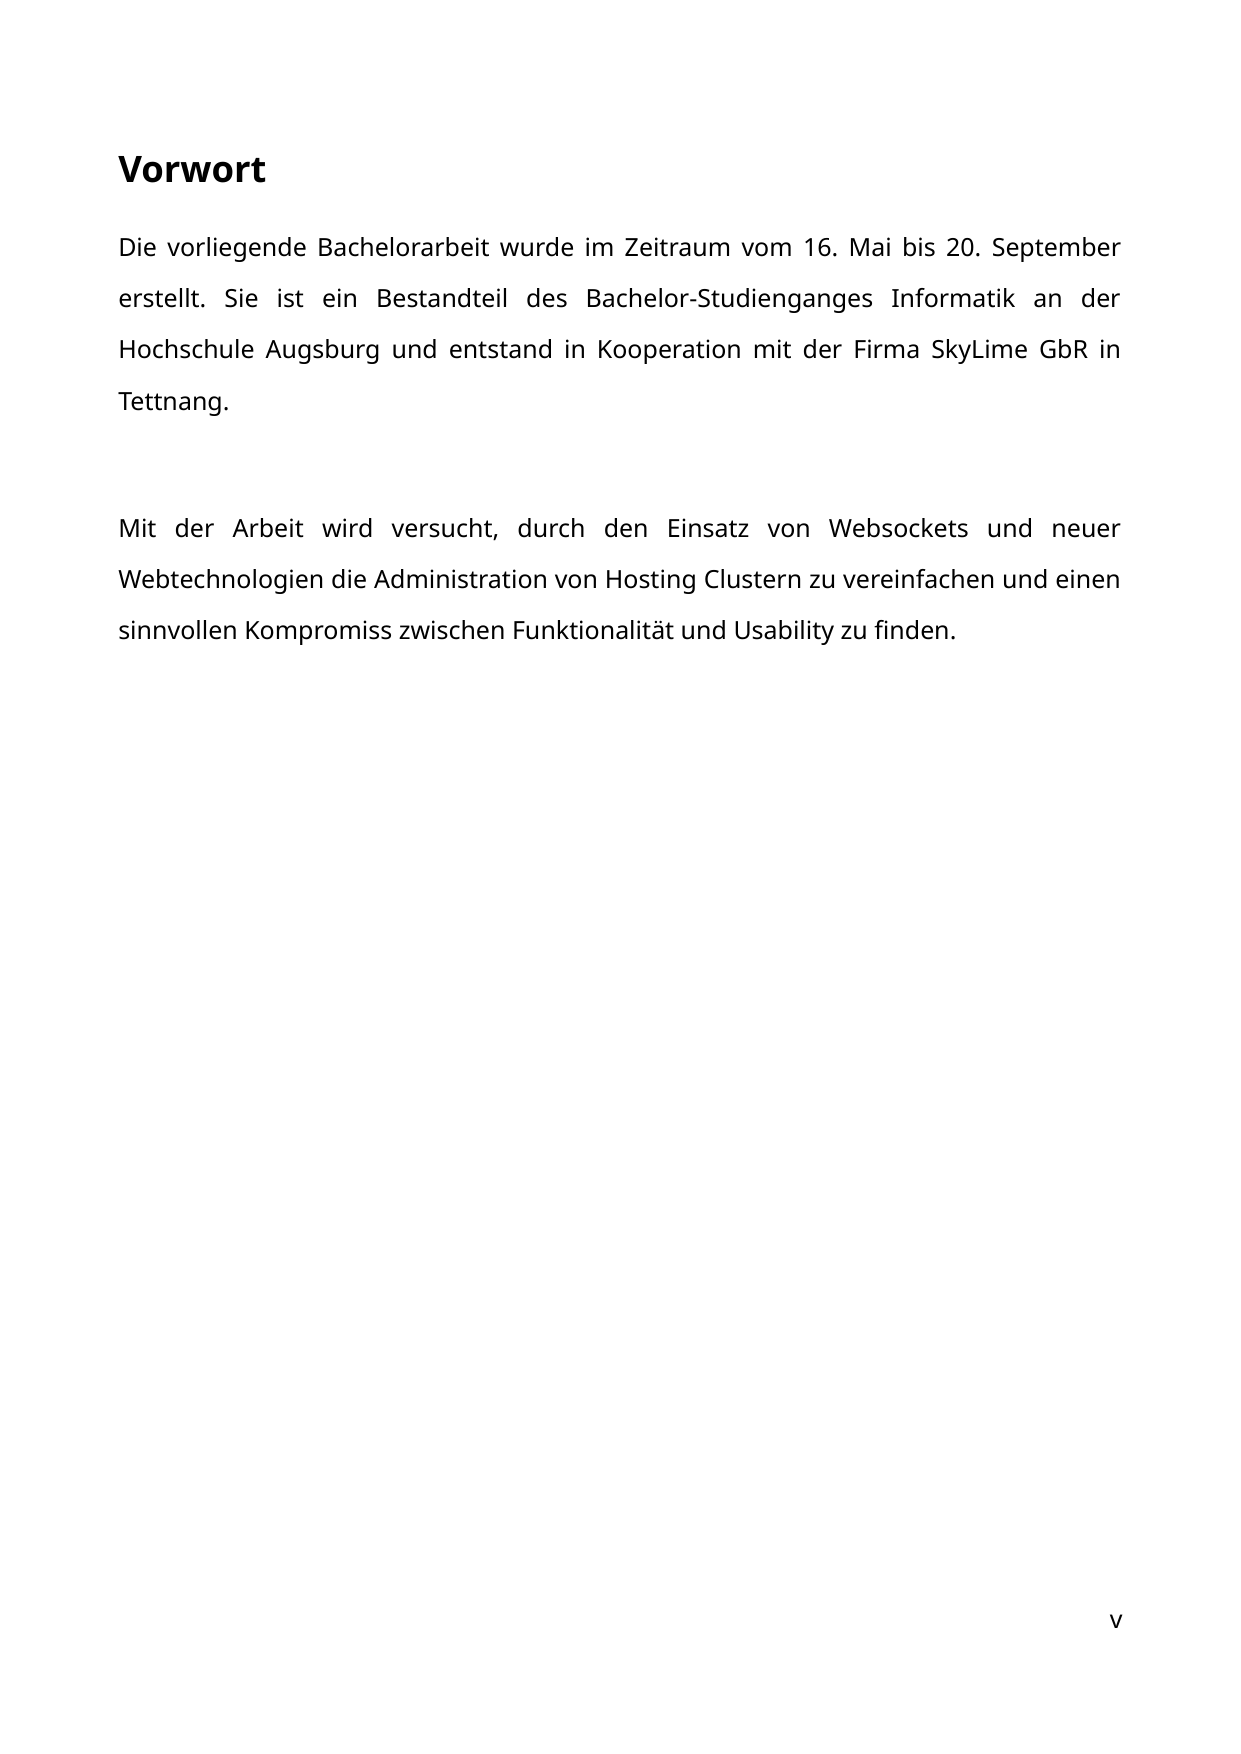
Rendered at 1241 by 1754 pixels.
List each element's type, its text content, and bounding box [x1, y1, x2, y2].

text Mit der Arbeit wird versucht, durch den Einsatz von Websockets und neuer Webtechnologien die Administration von Hosting Clustern zu vereinfachen und einen sinnvollen Kompromiss zwischen Funktionalität und Usability zu finden. [118, 510, 1122, 646]
text Die vorliegende Bachelorarbeit wurde im Zeitraum vom 16. Mai bis 20. September erstellt. Sie ist ein Bestandteil des Bachelor-Studienganges Informatik an der Hochschule Augsburg und entstand in Kooperation mit der Firma SkyLime GbR in Tettnang. [118, 230, 1122, 417]
text Vorwort [118, 143, 1122, 193]
